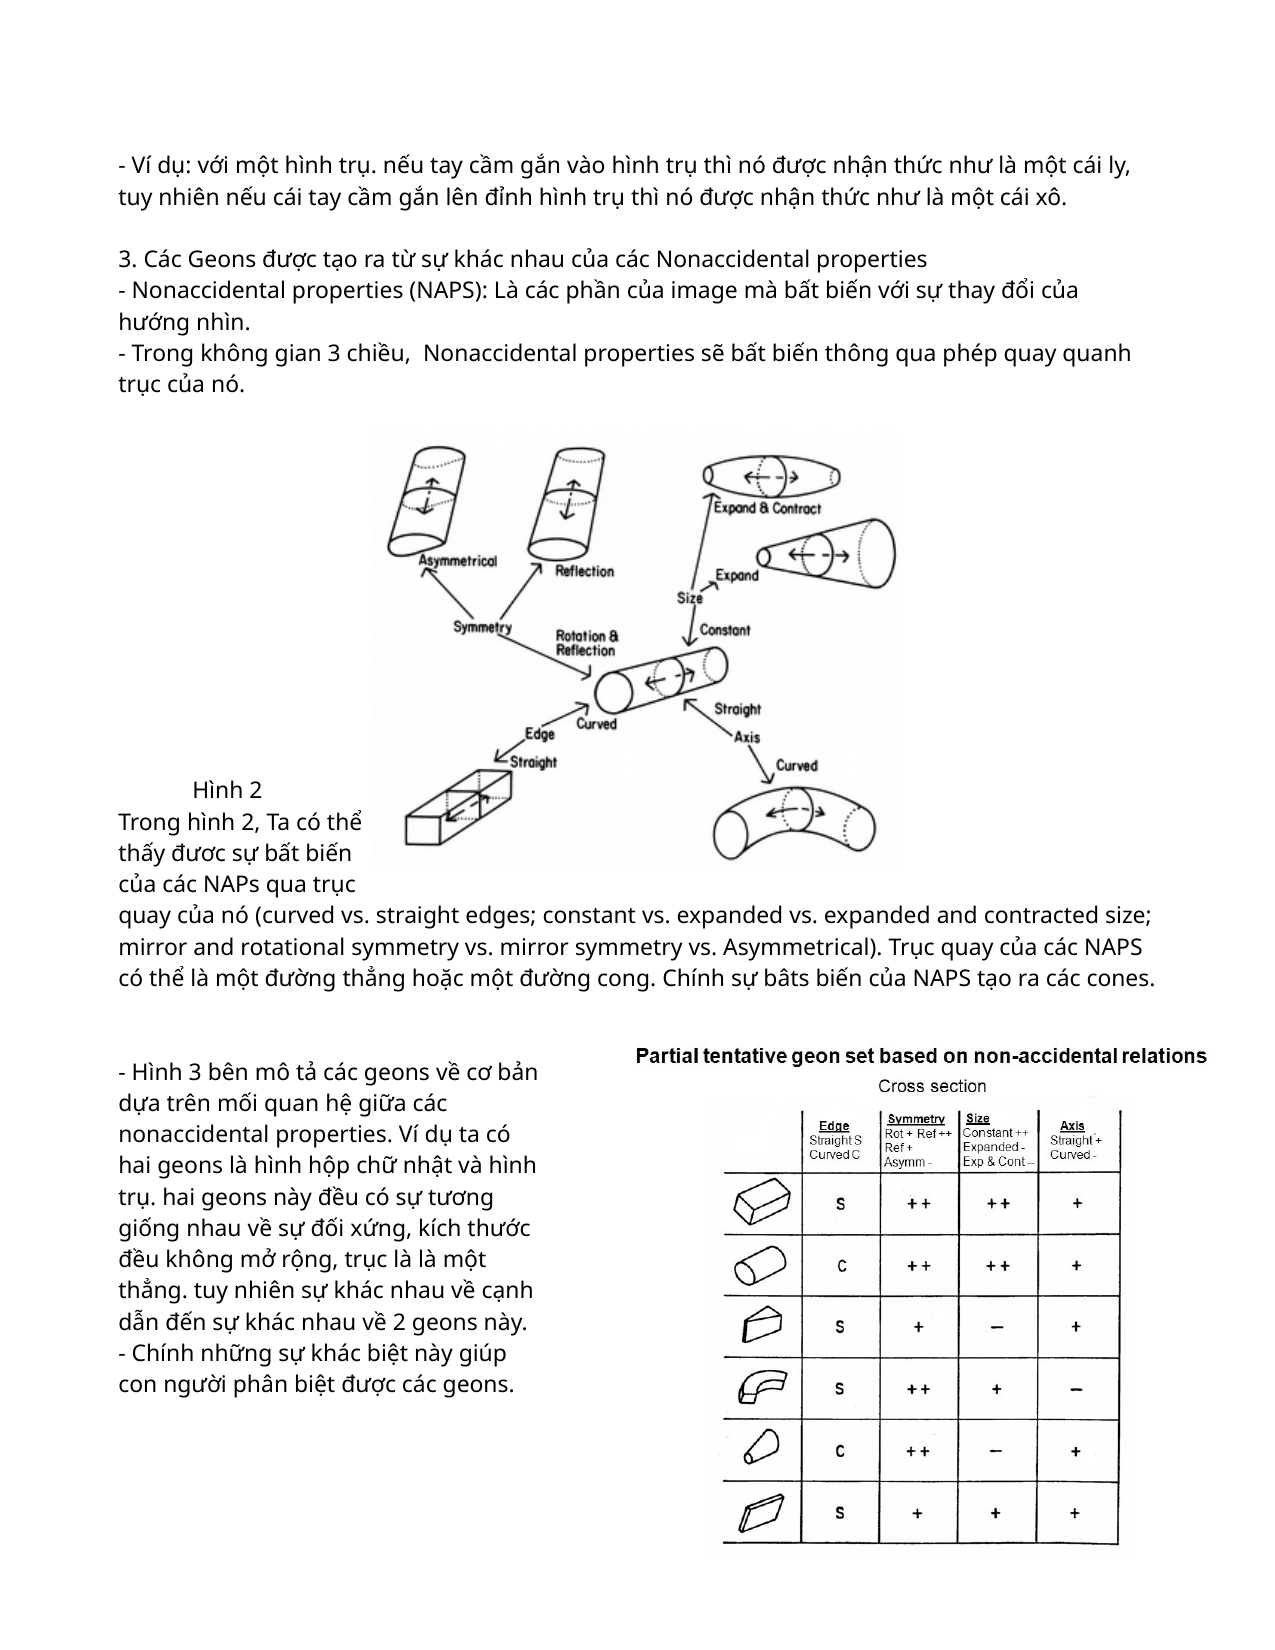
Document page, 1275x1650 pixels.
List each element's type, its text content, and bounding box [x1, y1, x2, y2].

text Hình 2 [118, 712, 370, 806]
picture [550, 1024, 1275, 1568]
text [905, 712, 1157, 806]
text Trong hình 2, Ta có thể thấy đươc sự bất biến của các NAPs qua trục quay của nó (curved vs. straight edges; constant vs. expanded vs. expanded and contracted size; mirror and rotational symmetry vs. mirror symmetry vs. Asymmetrical). Trục quay của các NAPS có thể là một đường thẳng hoặc một đường cong. Chính sự bâts biến của NAPS tạo ra các cones. [118, 806, 1157, 993]
text - Chính những sự khác biệt này giúp con người phân biệt được các geons. [118, 1337, 550, 1399]
picture [370, 430, 905, 871]
text - Hình 3 bên mô tả các geons về cơ bản dựa trên mối quan hệ giữa các nonaccidental properties. Ví dụ ta có hai geons là hình hộp chữ nhật và hình trụ. hai geons này đều có sự tương giống nhau về sự đối xứng, kích thước đều không mở rộng, trục là là một thẳng. tuy nhiên sự khác nhau về cạnh dẫn đến sự khác nhau về 2 geons này. [118, 1056, 550, 1337]
text - Nonaccidental properties (NAPS): Là các phần của image mà bất biến với sự thay đổi của hướng nhìn. [118, 274, 1157, 337]
text - Trong không gian 3 chiều, Nonaccidental properties sẽ bất biến thông qua phép quay quanh trục của nó. [118, 337, 1157, 399]
text - Ví dụ: với một hình trụ. nếu tay cầm gắn vào hình trụ thì nó được nhận thức như là một cái ly, tuy nhiên nếu cái tay cầm gắn lên đỉnh hình trụ thì nó được nhận thức như là một cái xô. [118, 149, 1157, 212]
text 3. Các Geons được tạo ra từ sự khác nhau của các Nonaccidental properties [118, 243, 1157, 274]
